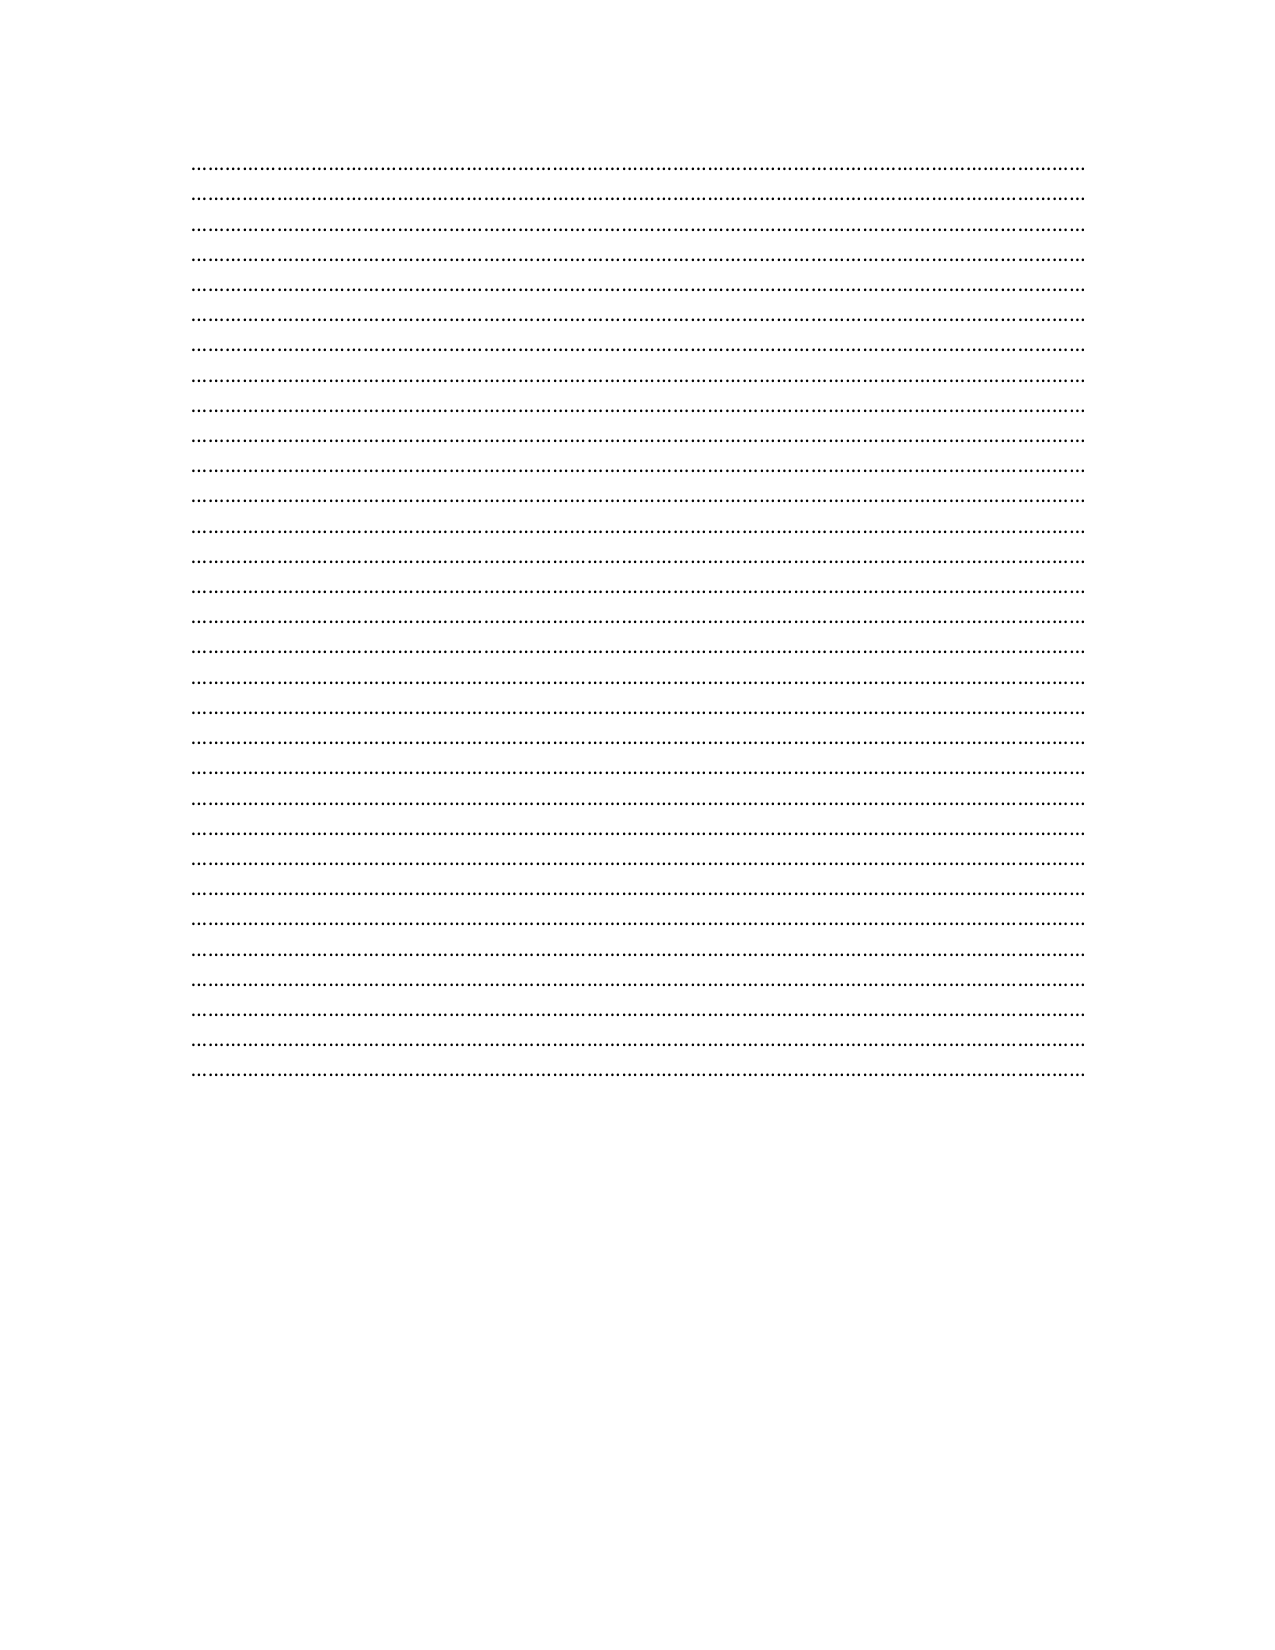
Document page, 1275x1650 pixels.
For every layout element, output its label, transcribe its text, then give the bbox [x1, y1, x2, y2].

text ………………………………………………………………………………………………………………………………………………………………………………………………………………………………………………………………………………………………………………………………………………………………………………………………………………………………………………………………………………………………………………………………………………………………………………………………………………………………………………………………………………………………………………………………………………………………………………………………………………………………………………………………………………………………………………………………………………………………………………………………………………………………………………………………………………………………………………………………………………………………………………………………………………………………………………………………………………………………………………………………………………………………………………………………………………………………………………………………………………………………………………………………………………………………………………………………………………………………………………………………………………………………………………………………………………………………………………………………………………………………………………………………………………………………………………………………………………………………………………………………………………………………………………………………………………………………………………………………………………………………………………………………………………………………………………………………………………………………………………………………………………………………………………………………………………………………………………………………………………………………………………………………………………………………………………………………………………………………………………………………………………………………………………………………………………………………………………………………………………………………………………………………………………………………………………………………………………………………………………………………………………………………………………………………………………………………………………………………………………………………………………………………………………………………………………………………………………………………………………………………………………………………………………………………………………………………………………………………………………………………………………………………………………………………………………………………………………………………………………………………………………………………………………………………………………………………………………………………………………………………………………………………………………………………………………………………………………………………………………………………………………………………………………………………………………………………………………………………………………………………………………………………………………………………………………………………………………………………………………………………………………………………………………………………………………………………………………………………………… [187, 150, 1087, 1083]
